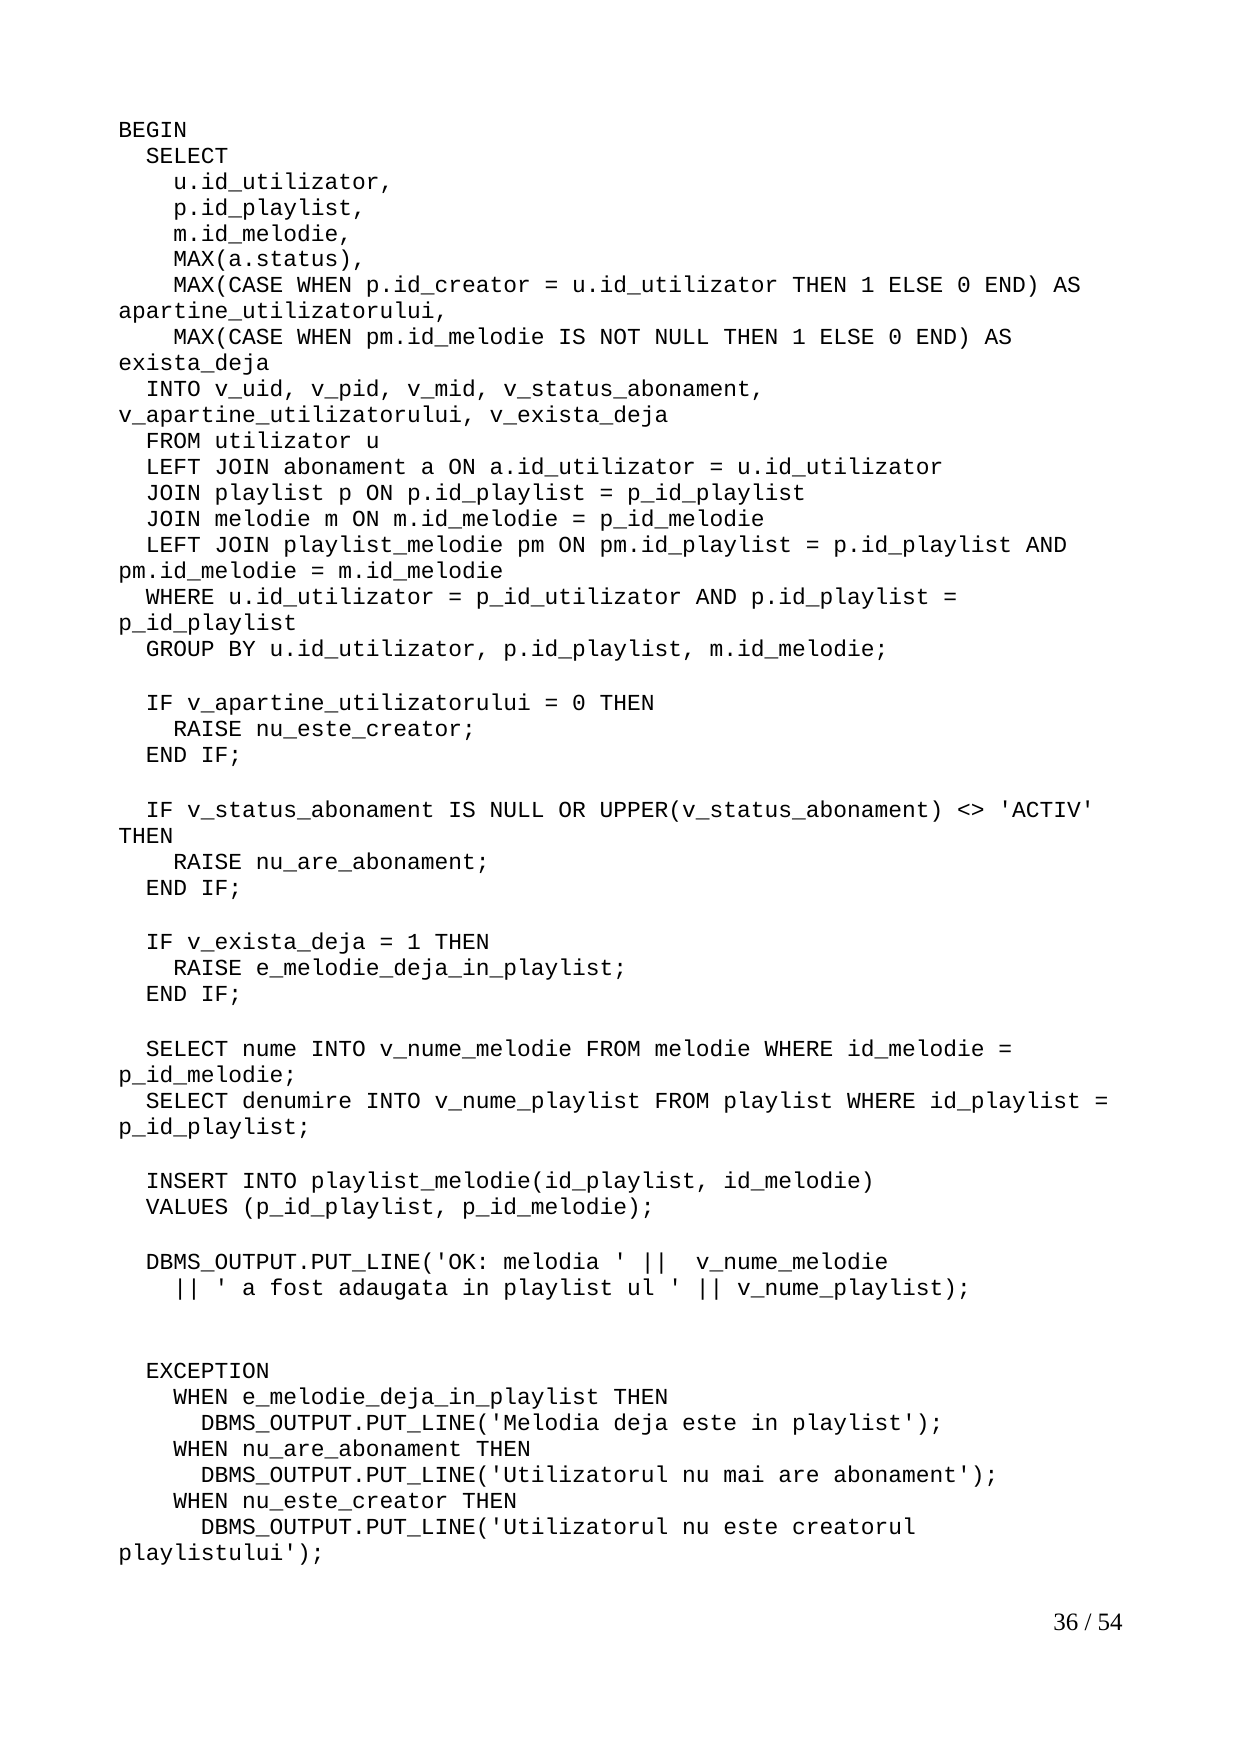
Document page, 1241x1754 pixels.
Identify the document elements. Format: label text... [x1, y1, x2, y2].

text GROUP BY u.id_utilizator, p.id_playlist, m.id_melodie; [118, 637, 1122, 663]
text MAX(CASE WHEN pm.id_melodie IS NOT NULL THEN 1 ELSE 0 END) AS exista_deja [118, 326, 1122, 377]
text WHERE u.id_utilizator = p_id_utilizator AND p.id_playlist = p_id_playlist [118, 585, 1122, 637]
text INTO v_uid, v_pid, v_mid, v_status_abonament, v_apartine_utilizatorului, v_exista_deja [118, 377, 1122, 429]
text IF v_apartine_utilizatorului = 0 THEN [118, 692, 1122, 717]
text WHEN nu_este_creator THEN [118, 1489, 1122, 1515]
text || ' a fost adaugata in playlist ul ' || v_nume_playlist); [118, 1276, 1122, 1302]
text SELECT nume INTO v_nume_melodie FROM melodie WHERE id_melodie = p_id_melodie; [118, 1037, 1122, 1089]
text WHEN nu_are_abonament THEN [118, 1437, 1122, 1463]
text JOIN playlist p ON p.id_playlist = p_id_playlist [118, 481, 1122, 507]
text RAISE nu_este_creator; [118, 717, 1122, 743]
text LEFT JOIN playlist_melodie pm ON pm.id_playlist = p.id_playlist AND pm.id_melodie = m.id_melodie [118, 533, 1122, 585]
text DBMS_OUTPUT.PUT_LINE('Utilizatorul nu mai are abonament'); [118, 1463, 1122, 1489]
text END IF; [118, 743, 1122, 769]
text DBMS_OUTPUT.PUT_LINE('OK: melodia ' || v_nume_melodie [118, 1250, 1122, 1276]
text u.id_utilizator, [118, 170, 1122, 196]
text MAX(CASE WHEN p.id_creator = u.id_utilizator THEN 1 ELSE 0 END) AS apartine_utilizatorului, [118, 274, 1122, 326]
text RAISE nu_are_abonament; [118, 850, 1122, 876]
text p.id_playlist, [118, 196, 1122, 222]
text DBMS_OUTPUT.PUT_LINE('Melodia deja este in playlist'); [118, 1412, 1122, 1437]
text LEFT JOIN abonament a ON a.id_utilizator = u.id_utilizator [118, 455, 1122, 481]
text MAX(a.status), [118, 248, 1122, 274]
text SELECT [118, 144, 1122, 170]
text INSERT INTO playlist_melodie(id_playlist, id_melodie) [118, 1170, 1122, 1196]
text BEGIN [118, 118, 1122, 144]
text VALUES (p_id_playlist, p_id_melodie); [118, 1196, 1122, 1222]
text m.id_melodie, [118, 222, 1122, 248]
text END IF; [118, 876, 1122, 902]
text RAISE e_melodie_deja_in_playlist; [118, 957, 1122, 982]
text DBMS_OUTPUT.PUT_LINE('Utilizatorul nu este creatorul playlistului'); [118, 1515, 1122, 1567]
text WHEN e_melodie_deja_in_playlist THEN [118, 1386, 1122, 1412]
text JOIN melodie m ON m.id_melodie = p_id_melodie [118, 507, 1122, 533]
text EXCEPTION [118, 1360, 1122, 1386]
text FROM utilizator u [118, 429, 1122, 455]
text END IF; [118, 982, 1122, 1008]
text IF v_exista_deja = 1 THEN [118, 931, 1122, 957]
text IF v_status_abonament IS NULL OR UPPER(v_status_abonament) <> 'ACTIV' THEN [118, 798, 1122, 850]
text SELECT denumire INTO v_nume_playlist FROM playlist WHERE id_playlist = p_id_playlist; [118, 1089, 1122, 1141]
